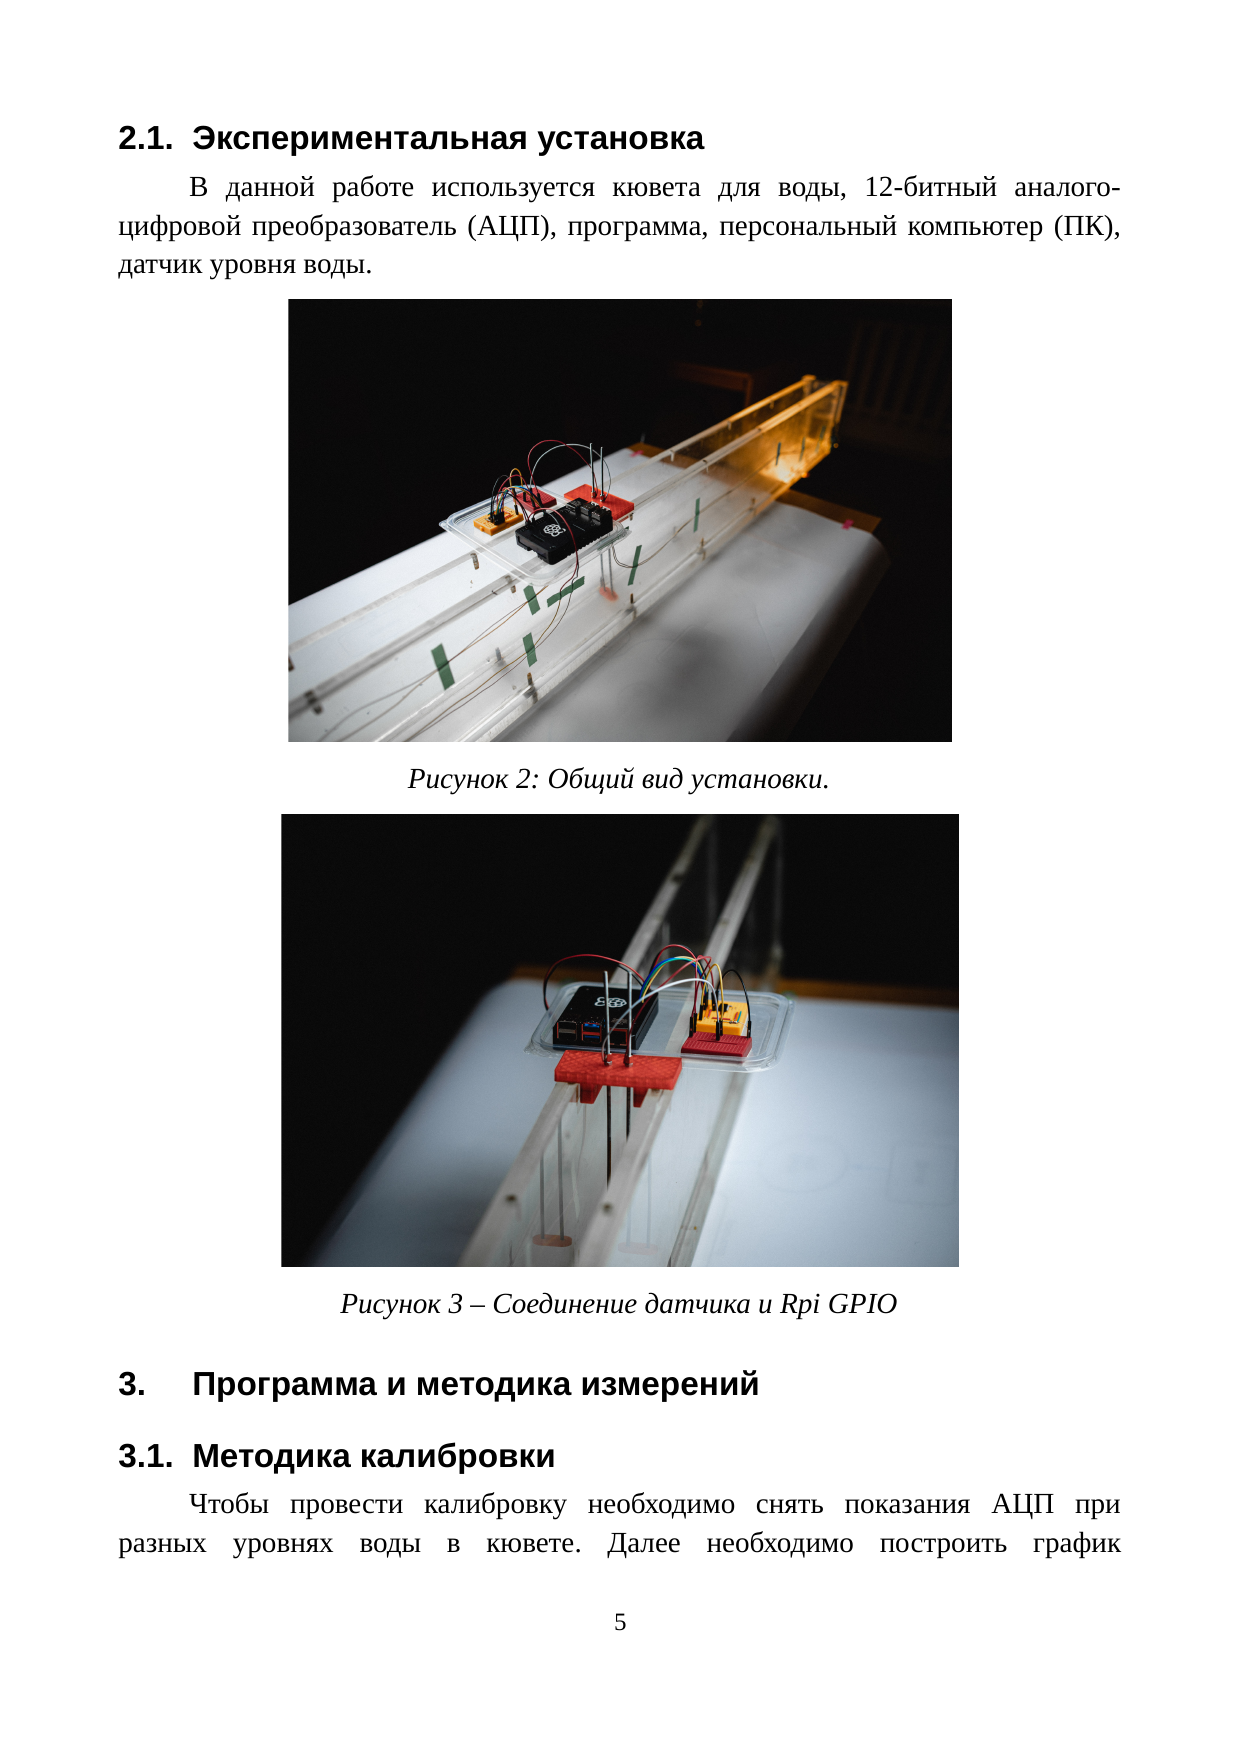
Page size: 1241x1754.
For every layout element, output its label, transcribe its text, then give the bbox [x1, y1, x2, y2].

subtitle Методика калибровки [118, 1436, 1122, 1474]
text Рисунок 3 – Соединение датчика и Rpi GPIO [118, 1286, 1122, 1319]
text В данной работе используется кювета для воды, 12-битный аналого-цифровой преобразователь (АЦП), программа, персональный компьютер (ПК), датчик уровня воды. [118, 169, 1122, 280]
text Рисунок 2: Общий вид установки. [118, 761, 1122, 795]
picture [281, 814, 959, 1267]
text Чтобы провести калибровку необходимо снять показания АЦП при разных уровнях воды в кювете. Далее необходимо построить график [118, 1487, 1122, 1559]
picture [288, 299, 952, 742]
subtitle Программа и методика измерений [118, 1364, 1122, 1402]
subtitle Экспериментальная установка [118, 118, 1122, 157]
